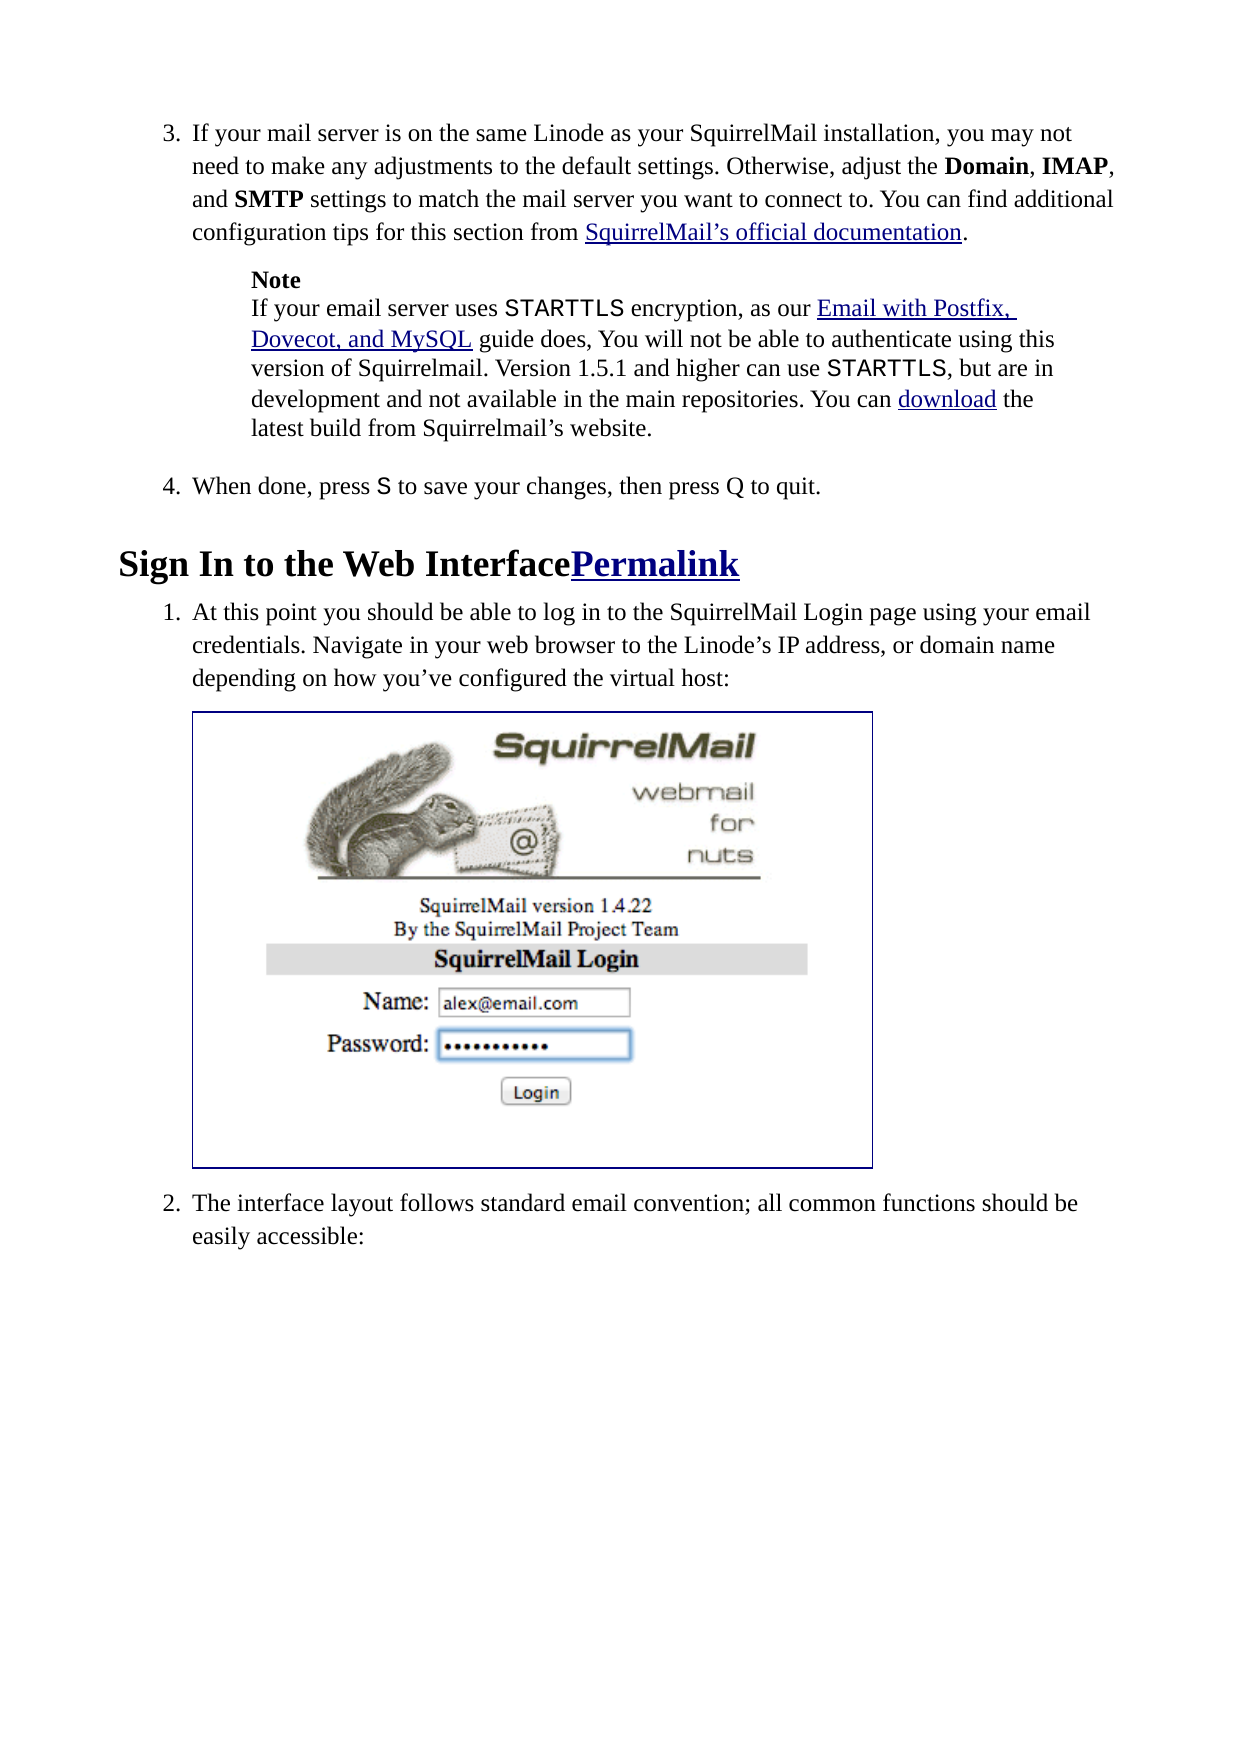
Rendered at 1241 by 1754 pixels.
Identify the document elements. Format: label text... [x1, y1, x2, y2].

list If your email server uses STARTTLS encryption, as our Email with Postfix, Dovecot, and MySQL guide does, You will not be able to authenticate using this version of Squirrelmail. Version 1.5.1 and higher can use STARTTLS, but are in development and not available in the main repositories. You can download the latest build from Squirrelmail’s website. [221, 293, 1063, 441]
subtitle Sign In to the Web InterfacePermalink [118, 542, 1122, 585]
picture [193, 713, 872, 1167]
list Note [221, 265, 1063, 293]
list At this point you should be able to log in to the SquirrelMail Login page using your email credentials. Navigate in your web browser to the Linode’s IP address, or domain name depending on how you’ve configured the virtual host: [162, 597, 1122, 692]
list The interface layout follows standard email convention; all common functions should be easily accessible: [162, 1188, 1122, 1249]
list If your mail server is on the same Linode as your SquirrelMail installation, you may not need to make any adjustments to the default settings. Otherwise, adjust the Domain, IMAP, and SMTP settings to match the mail server you want to connect to. You can find additional configuration tips for this section from SquirrelMail’s official documentation. [162, 118, 1122, 246]
list When done, press S to save your changes, then press Q to quit. [162, 471, 1122, 502]
